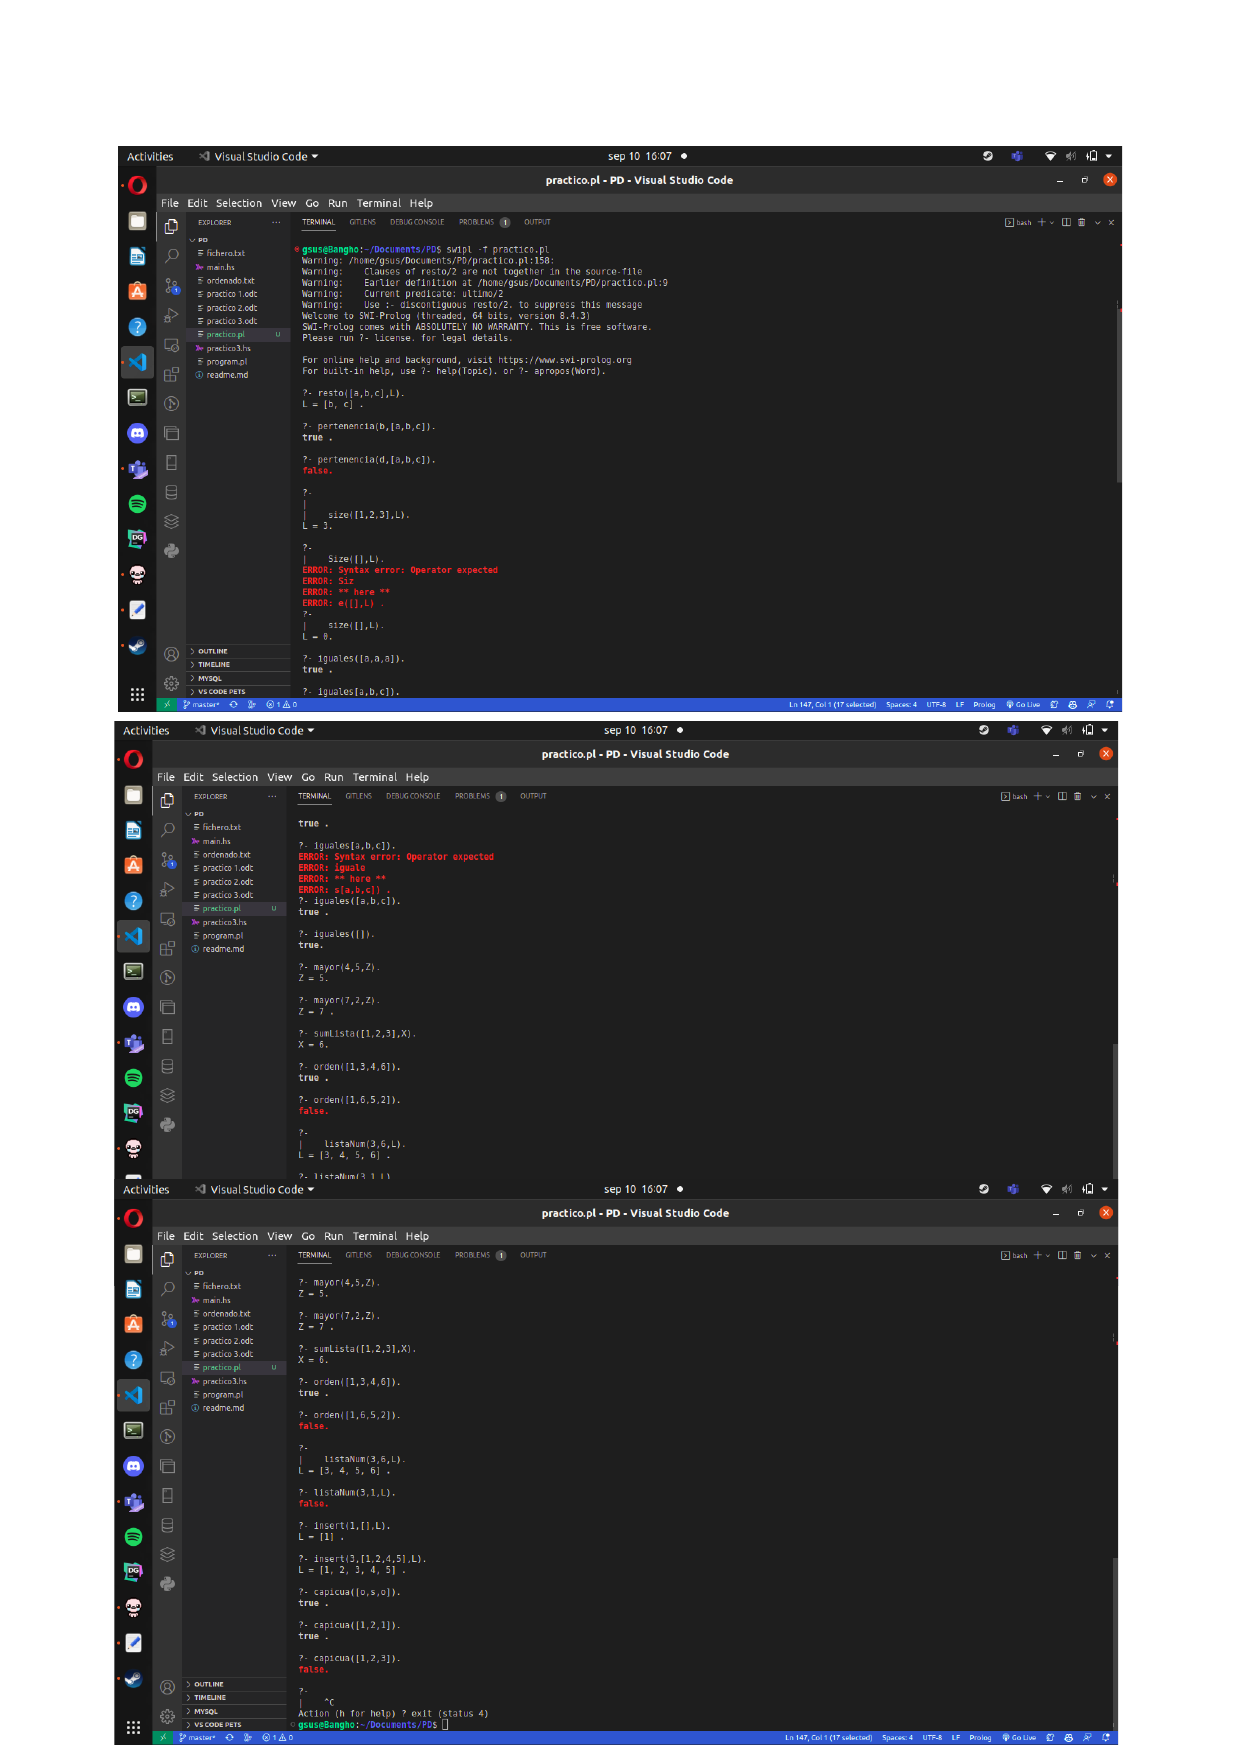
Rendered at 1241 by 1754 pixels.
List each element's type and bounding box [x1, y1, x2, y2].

picture [114, 721, 1119, 1745]
picture [118, 146, 1123, 712]
